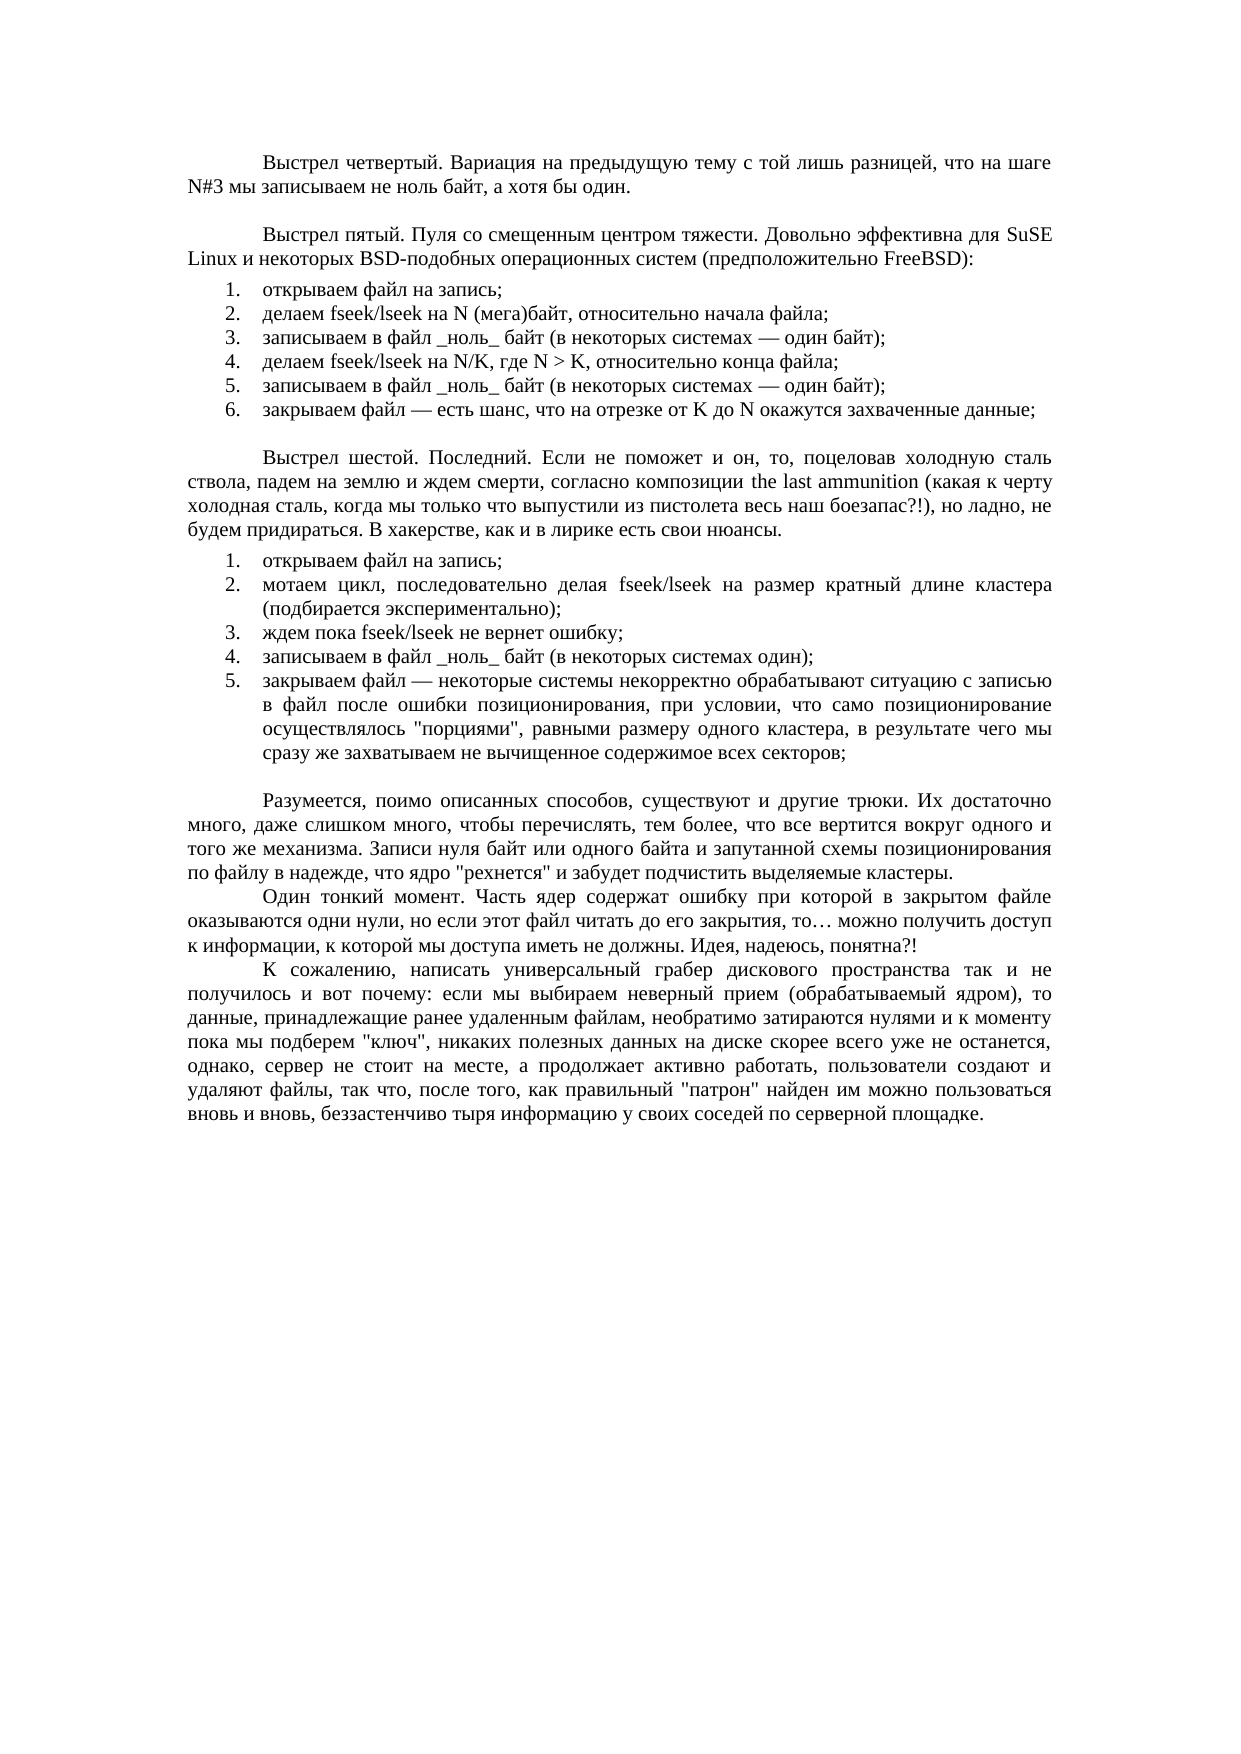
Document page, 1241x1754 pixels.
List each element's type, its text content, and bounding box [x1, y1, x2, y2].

list записываем в файл _ноль_ байт (в некоторых системах — один байт); [225, 373, 1053, 397]
list записываем в файл _ноль_ байт (в некоторых системах один); [225, 644, 1053, 668]
list закрываем файл — некоторые системы некорректно обрабатывают ситуацию с записью в файл после ошибки позиционирования, при условии, что само позиционирование осуществлялось "порциями", равными размеру одного кластера, в результате чего мы сразу же захватываем не вычищенное содержимое всех секторов; [225, 668, 1053, 764]
text Разумеется, поимо описанных способов, существуют и другие трюки. Их достаточно много, даже слишком много, чтобы перечислять, тем более, что все вертится вокруг одного и того же механизма. Записи нуля байт или одного байта и запутанной схемы позиционирования по файлу в надежде, что ядро "рехнется" и забудет подчистить выделяемые кластеры. [187, 788, 1053, 884]
text Выстрел шестой. Последний. Если не поможет и он, то, поцеловав холодную сталь ствола, падем на землю и ждем смерти, согласно композиции the last ammunition (какая к черту холодная сталь, когда мы только что выпустили из пистолета весь наш боезапас?!), но ладно, не будем придираться. В хакерстве, как и в лирике есть свои нюансы. [187, 445, 1053, 541]
list закрываем файл — есть шанс, что на отрезке от K до N окажутся захваченные данные; [225, 397, 1053, 421]
list записываем в файл _ноль_ байт (в некоторых системах — один байт); [225, 325, 1053, 349]
text Выстрел пятый. Пуля со смещенным центром тяжести. Довольно эффективна для SuSE Linux и некоторых BSD-подобных операционных систем (предположительно FreeBSD): [187, 222, 1053, 270]
list мотаем цикл, последовательно делая fseek/lseek на размер кратный длине кластера (подбирается экспериментально); [225, 572, 1053, 620]
text К сожалению, написать универсальный грабер дискового пространства так и не получилось и вот почему: если мы выбираем неверный прием (обрабатываемый ядром), то данные, принадлежащие ранее удаленным файлам, необратимо затираются нулями и к моменту пока мы подберем "ключ", никаких полезных данных на диске скорее всего уже не останется, однако, сервер не стоит на месте, а продолжает активно работать, пользователи создают и удаляют файлы, так что, после того, как правильный "патрон" найден им можно пользоваться вновь и вновь, беззастенчиво тыря информацию у своих соседей по серверной площадке. [187, 957, 1053, 1125]
list делаем fseek/lseek на N (мега)байт, относительно начала файла; [225, 301, 1053, 325]
text Выстрел четвертый. Вариация на предыдущую тему с той лишь разницей, что на шаге N#3 мы записываем не ноль байт, а хотя бы один. [187, 150, 1053, 198]
list делаем fseek/lseek на N/K, где N > K, относительно конца файла; [225, 349, 1053, 373]
list открываем файл на запись; [225, 547, 1053, 572]
list ждем пока fseek/lseek не вернет ошибку; [225, 620, 1053, 644]
list открываем файл на запись; [225, 277, 1053, 301]
text Один тонкий момент. Часть ядер содержат ошибку при которой в закрытом файле оказываются одни нули, но если этот файл читать до его закрытия, то… можно получить доступ к информации, к которой мы доступа иметь не должны. Идея, надеюсь, понятна?! [187, 884, 1053, 957]
